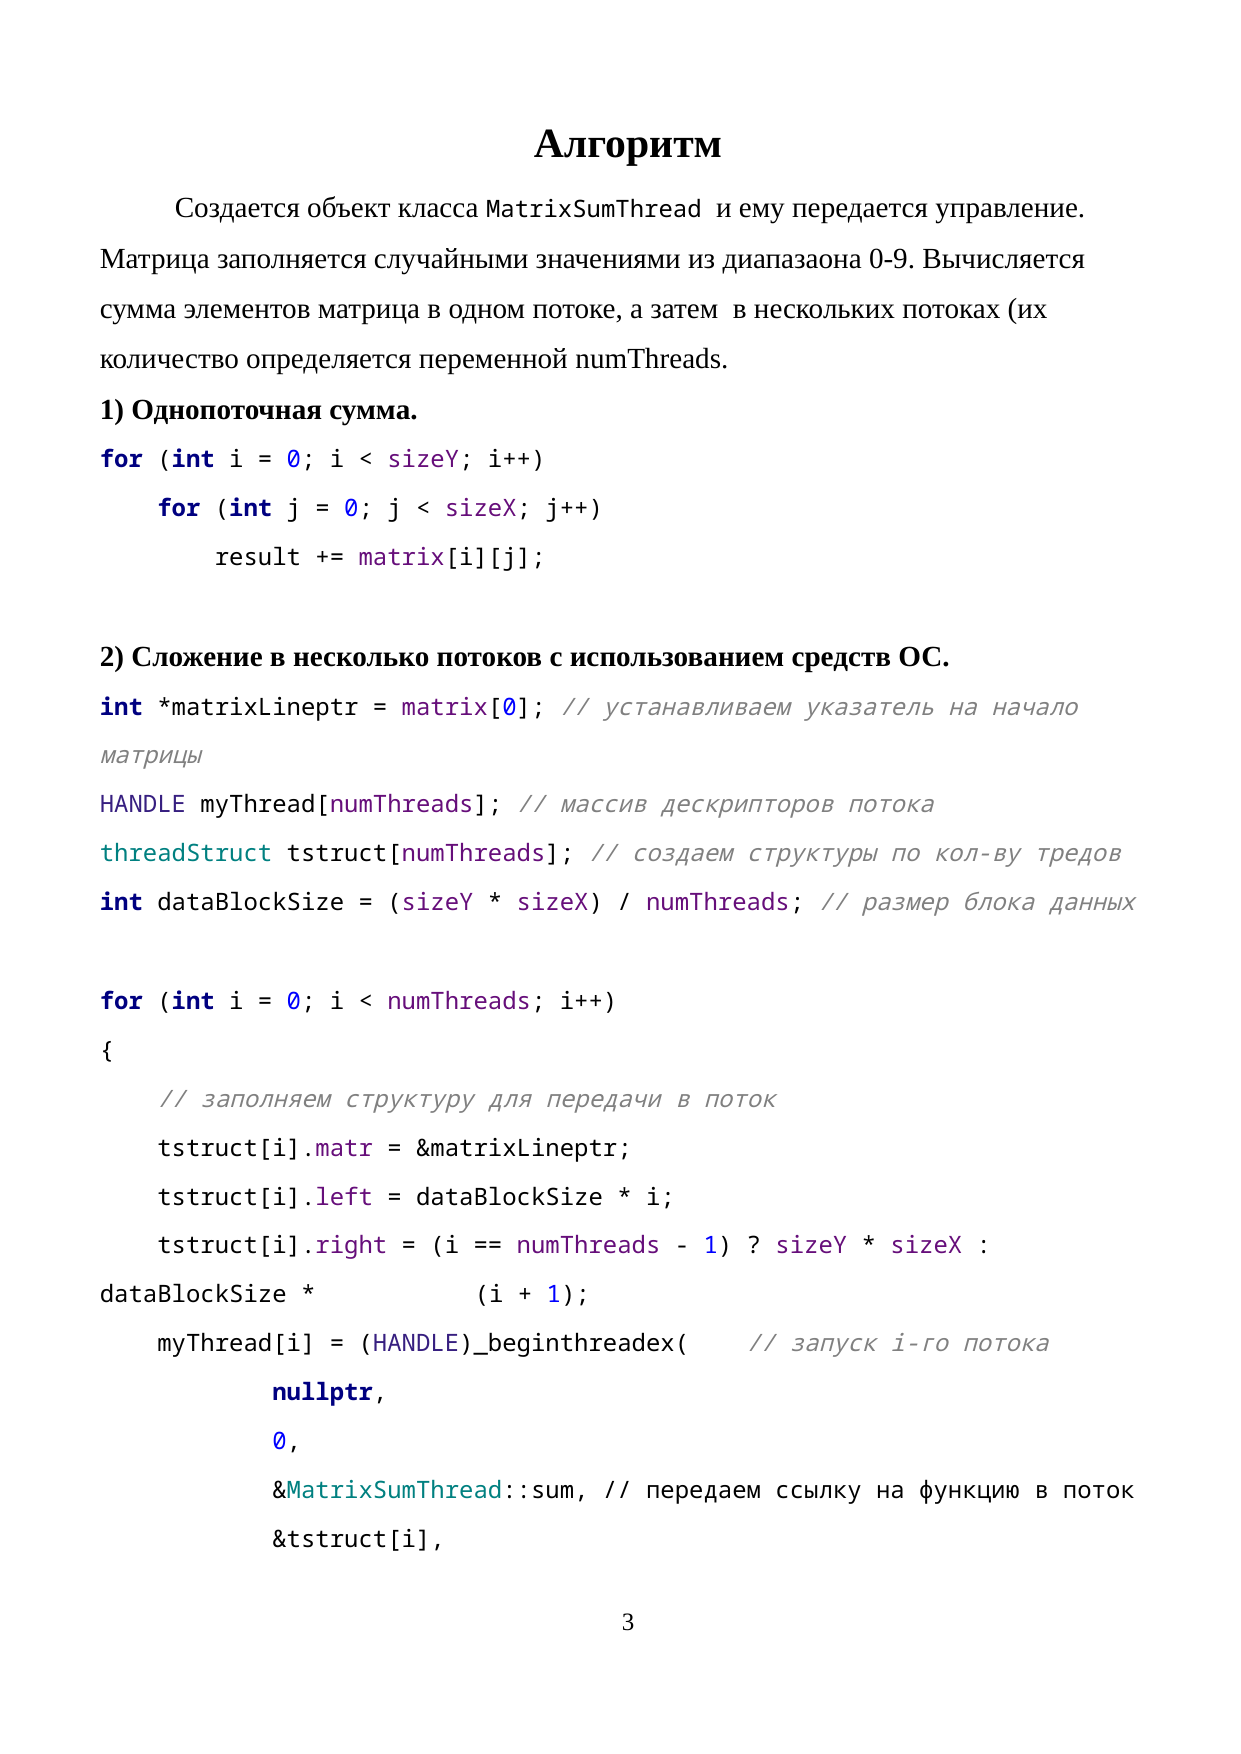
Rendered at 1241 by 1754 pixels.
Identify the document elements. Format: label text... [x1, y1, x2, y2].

text for (int i = 0; i < sizeY; i++) for (int j = 0; j < sizeX; j++) result += matrix[i][j]; [99, 442, 1156, 573]
text 2) Сложение в несколько потоков с использованием средств ОС. [99, 639, 1156, 673]
text int *matrixLineptr = matrix[0]; // устанавливаем указатель на начало матрицы HANDLE myThread[numThreads]; // массив дескрипторов потока threadStruct tstruct[numThreads]; // создаем структуры по кол-ву тредов int dataBlockSize = (sizeY * sizeX) / numThreads; // размер блока данных [99, 689, 1156, 917]
text for (int i = 0; i < numThreads; i++) { // заполняем структуру для передачи в поток tstruct[i].matr = &matrixLineptr; tstruct[i].left = dataBlockSize * i; tstruct[i].right = (i == numThreads - 1) ? sizeY * sizeX : dataBlockSize * (i + 1); myThread[i] = (HANDLE)_beginthreadex( // запуск i-го потока nullptr, 0, &MatrixSumThread::sum, // передаем ссылку на функцию в поток &tstruct[i], [99, 984, 1156, 1554]
text 1) Однопоточная сумма. [99, 392, 1156, 426]
text Алгоритм [99, 118, 1156, 166]
text Создается объект класса MatrixSumThread и ему передается управление. Матрица заполняется случайными значениями из диапазаона 0-9. Вычисляется сумма элементов матрица в одном потоке, а затем в нескольких потоках (их количество определяется переменной numThreads. [99, 190, 1156, 375]
